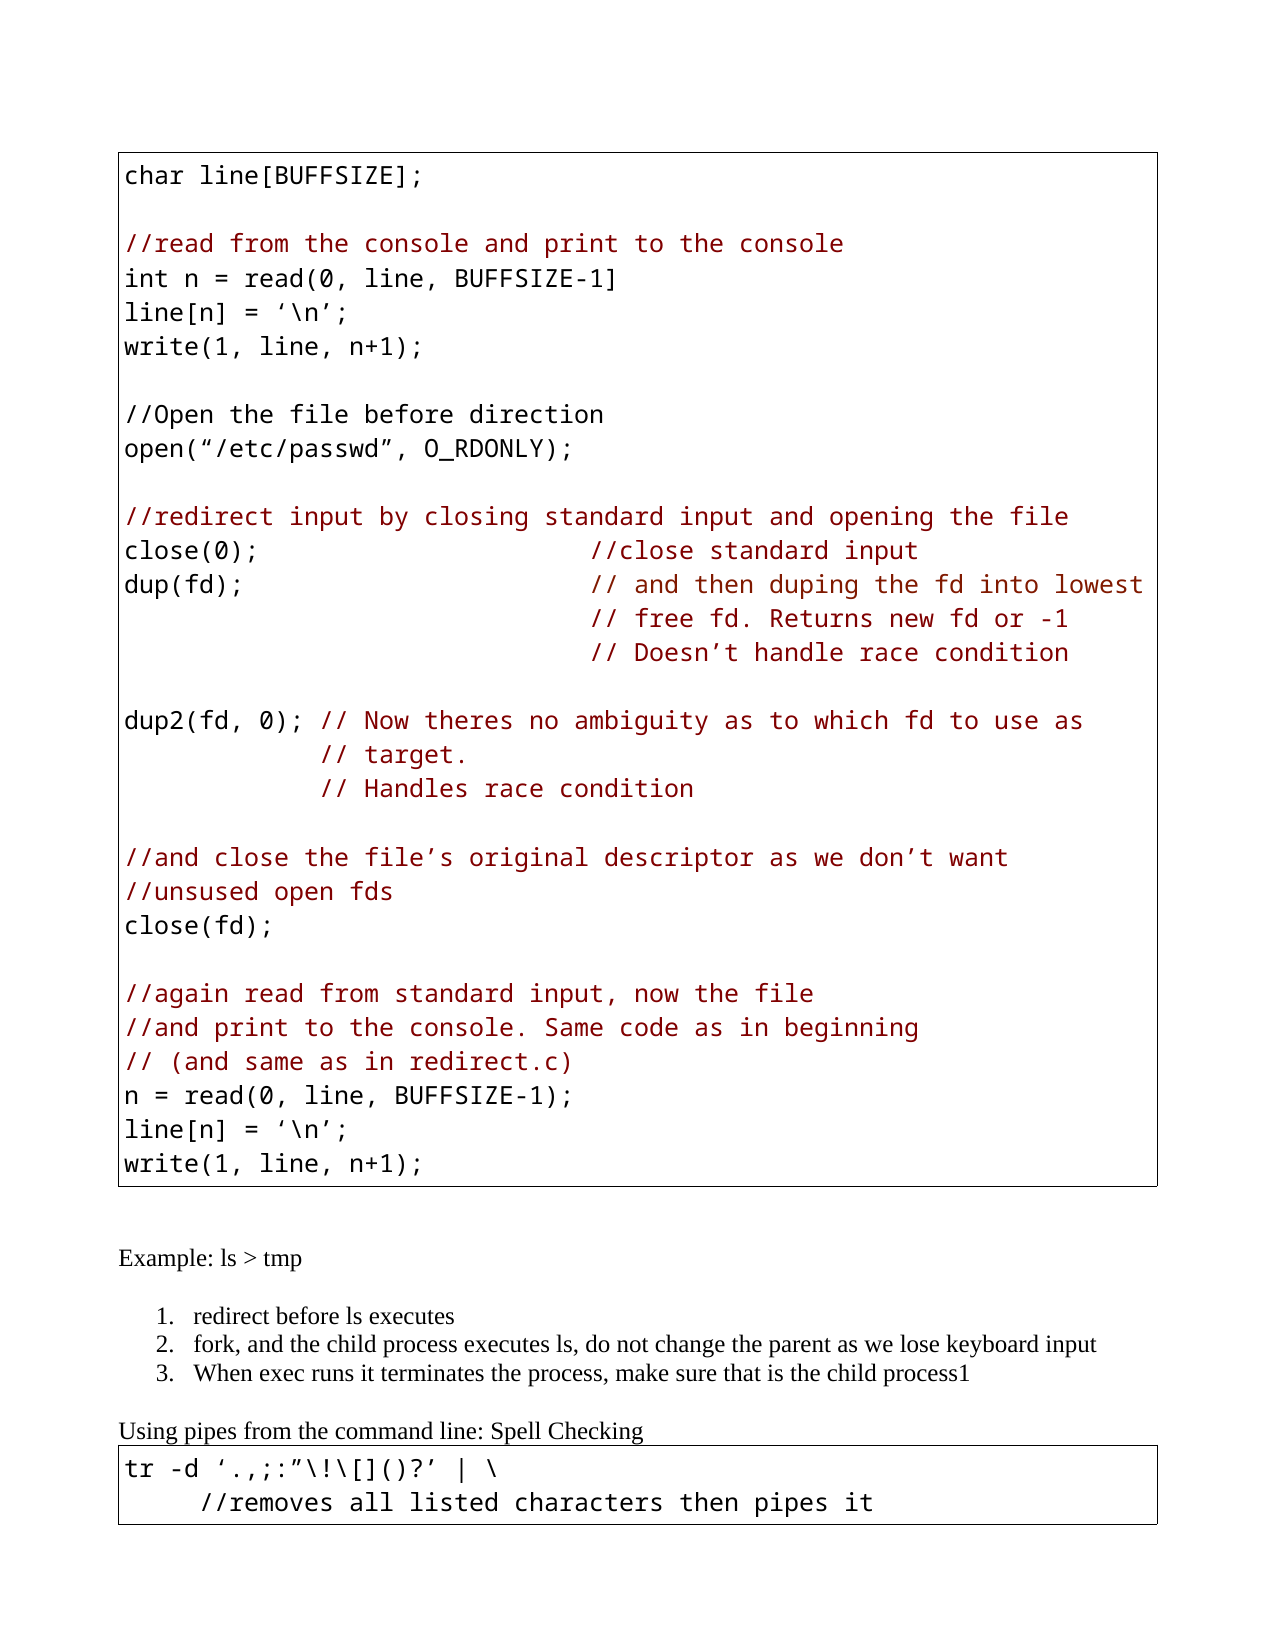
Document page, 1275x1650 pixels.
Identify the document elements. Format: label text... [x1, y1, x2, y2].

list redirect before ls executes [156, 1301, 1157, 1329]
text Using pipes from the command line: Spell Checking [118, 1416, 1157, 1444]
table_header tr -d ‘.,;:”\!\[]()?’ | \ //removes all listed characters then pipes it [119, 1446, 1157, 1524]
text Example: ls > tmp [118, 1243, 1157, 1272]
list fork, and the child process executes ls, do not change the parent as we lose keyboard input [156, 1329, 1157, 1358]
table_header char line[BUFFSIZE]; //read from the console and print to the console int n = read(0, line, BUFFSIZE-1] line[n] = ‘\n’; write(1, line, n+1); //Open the file before direction open(“/etc/passwd”, O_RDONLY); //redirect input by closing standard input and opening the file close(0); //close standard input dup(fd); // and then duping the fd into lowest // free fd. Returns new fd or -1 // Doesn’t handle race condition dup2(fd, 0); // Now theres no ambiguity as to which fd to use as // target. // Handles race condition //and close the file’s original descriptor as we don’t want //unsused open fds close(fd); //again read from standard input, now the file //and print to the console. Same code as in beginning // (and same as in redirect.c) n = read(0, line, BUFFSIZE-1); line[n] = ‘\n’; write(1, line, n+1); [119, 153, 1157, 1186]
list When exec runs it terminates the process, make sure that is the child process1 [156, 1358, 1157, 1387]
